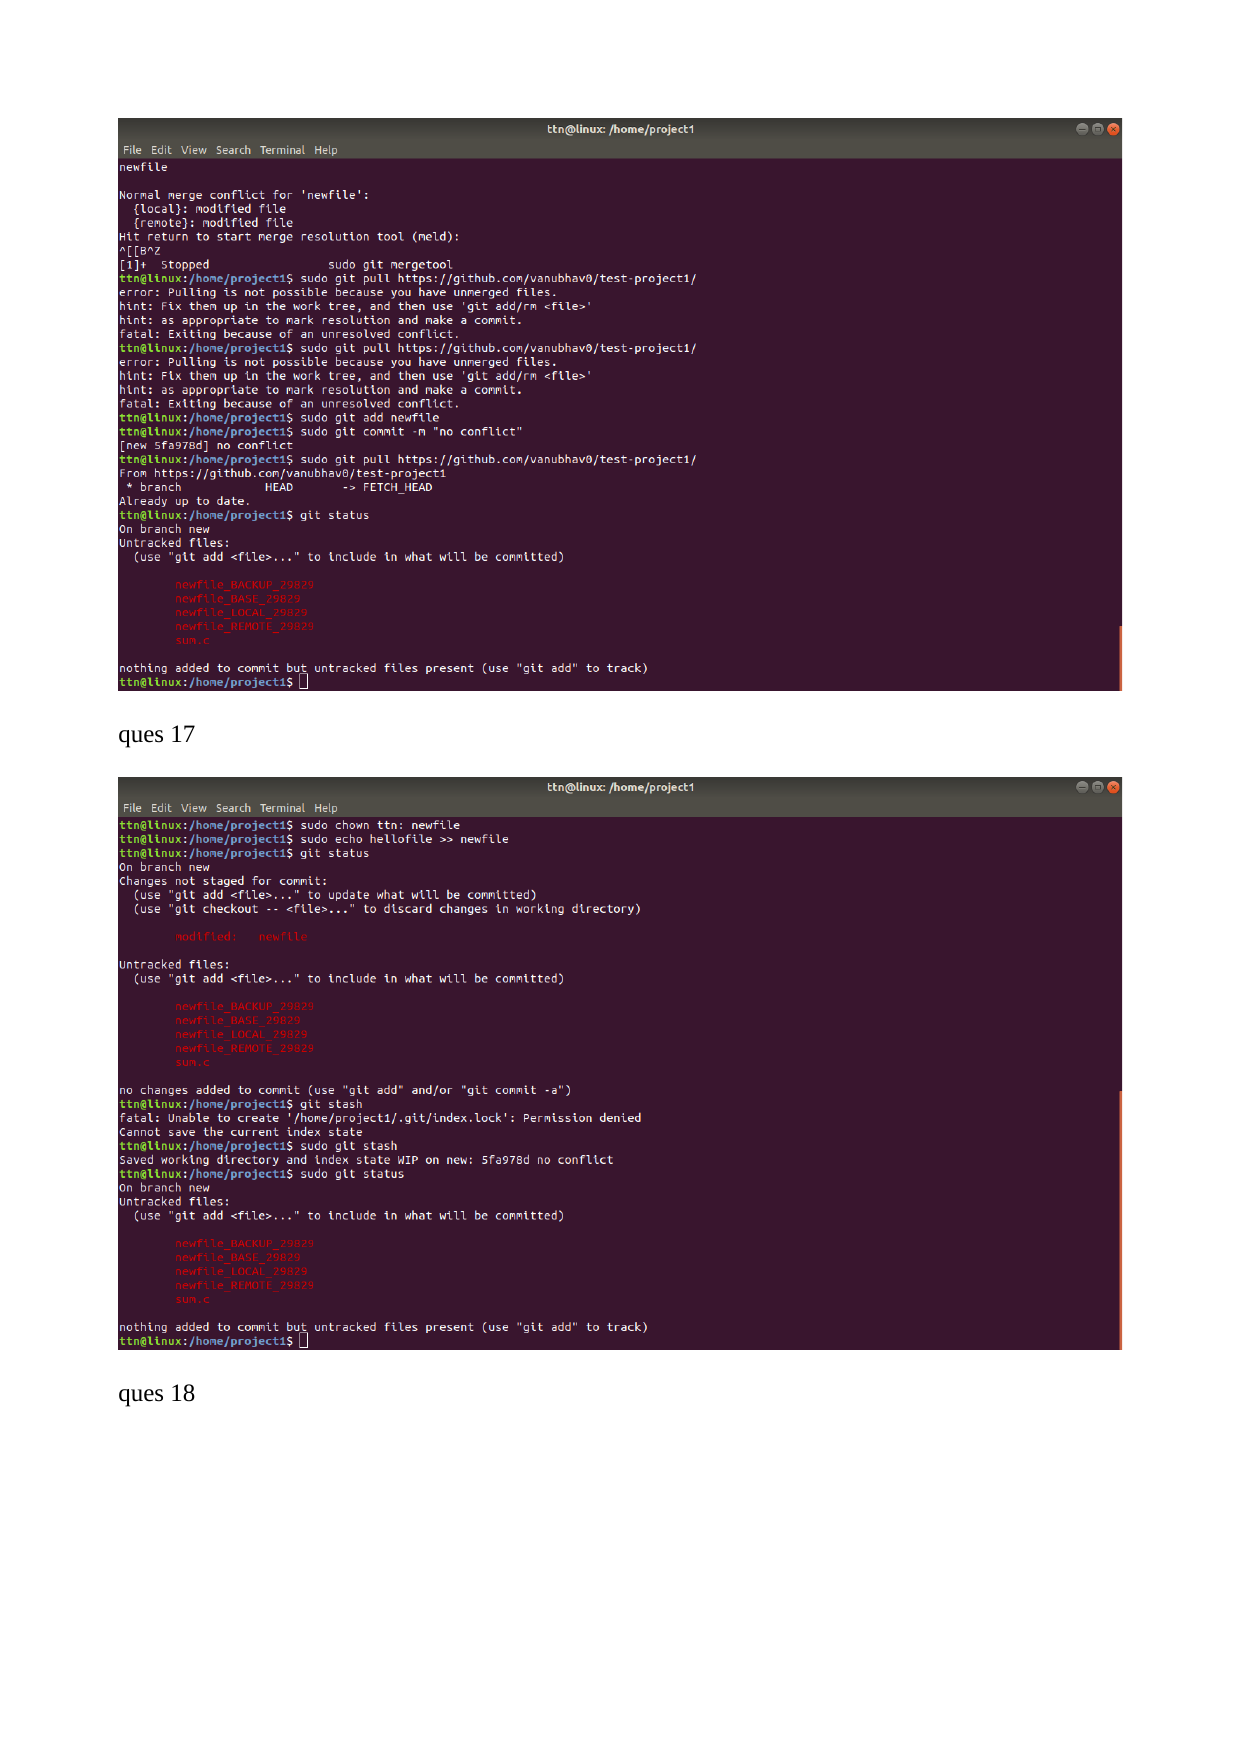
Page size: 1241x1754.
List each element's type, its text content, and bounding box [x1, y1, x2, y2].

text ques 17 [118, 719, 1122, 748]
text ques 18 [118, 1378, 1122, 1407]
picture [118, 777, 1123, 1350]
picture [118, 118, 1123, 691]
